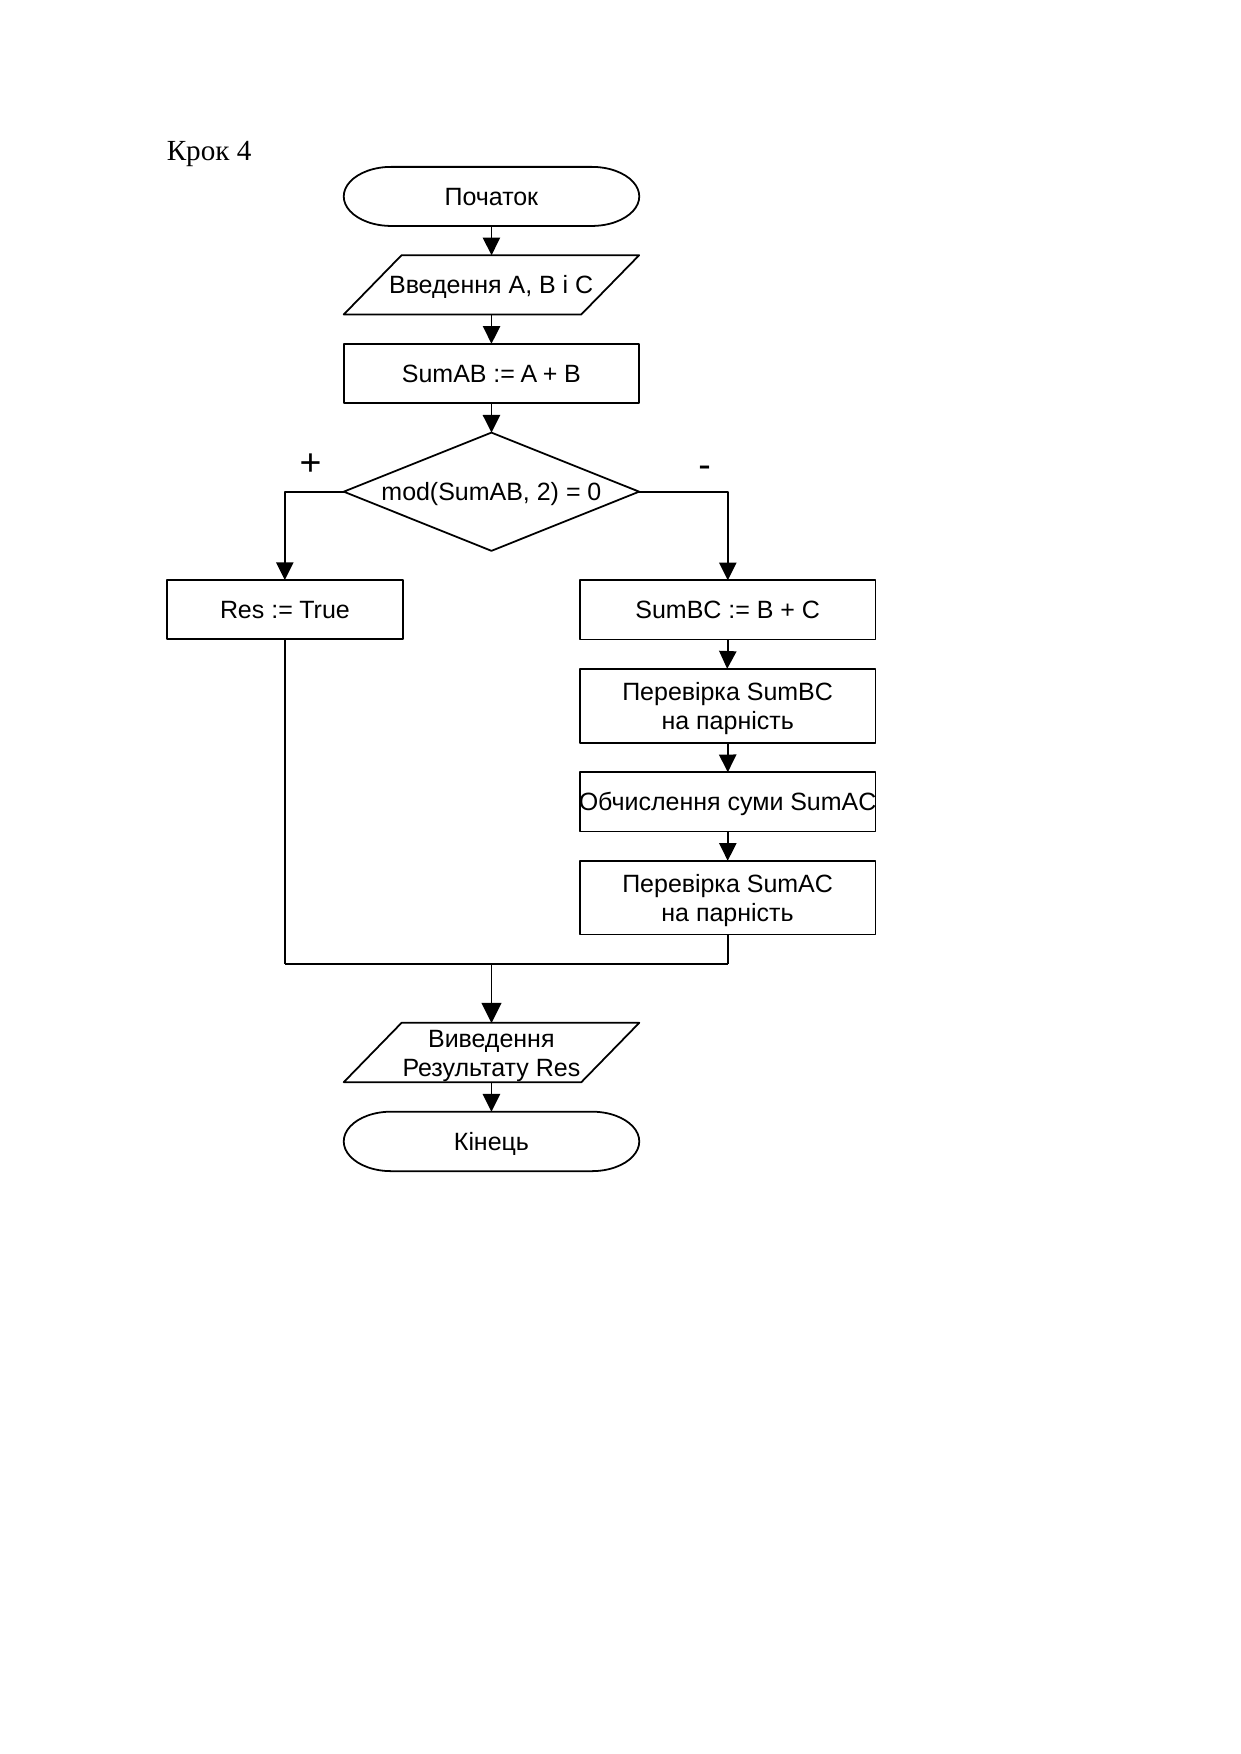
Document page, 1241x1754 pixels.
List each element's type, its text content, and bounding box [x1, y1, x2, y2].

text Крок 4 [167, 133, 1163, 167]
